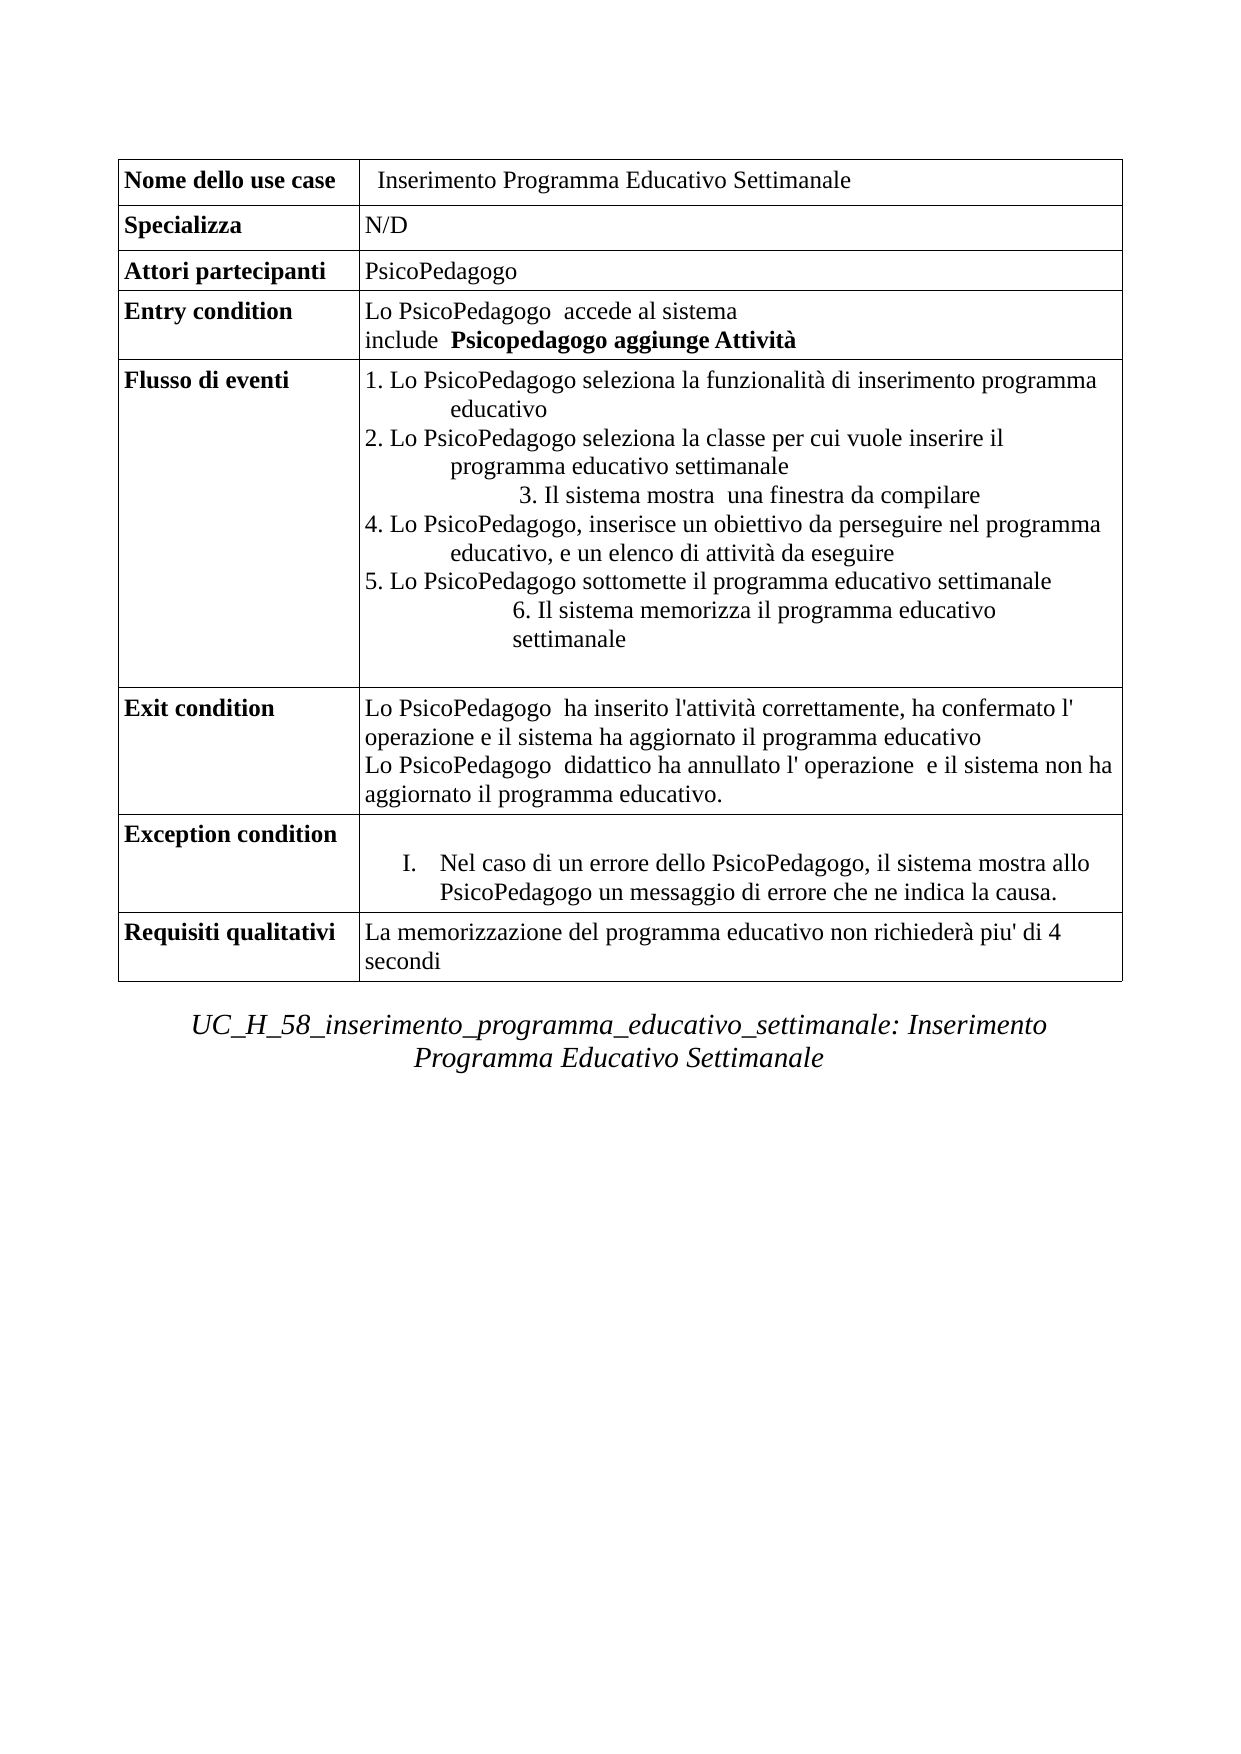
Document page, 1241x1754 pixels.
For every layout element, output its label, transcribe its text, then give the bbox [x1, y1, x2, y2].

table_cell PsicoPedagogo [360, 251, 1122, 290]
table_cell Specializza [119, 206, 359, 250]
table_cell Flusso di eventi [119, 360, 359, 687]
text UC_H_58_inserimento_programma_educativo_settimanale: Inserimento Programma Educativo Settimanale [118, 1007, 1122, 1074]
table_header Inserimento Programma Educativo Settimanale [360, 160, 1122, 205]
table_cell Lo PsicoPedagogo accede al sistema include Psicopedagogo aggiunge Attività [360, 291, 1122, 359]
table_cell Lo PsicoPedagogo seleziona la funzionalità di inserimento programma educativo Lo PsicoPedagogo seleziona la classe per cui vuole inserire il programma educativo settimanale Il sistema mostra una finestra da compilare Lo PsicoPedagogo, inserisce un obiettivo da perseguire nel programma educativo, e un elenco di attività da eseguire Lo PsicoPedagogo sottomette il programma educativo settimanale Il sistema memorizza il programma educativo settimanale [360, 360, 1122, 687]
table_cell Exception condition [119, 815, 359, 912]
table_cell La memorizzazione del programma educativo non richiederà piu' di 4 secondi [360, 913, 1122, 981]
table_cell Requisiti qualitativi [119, 913, 359, 981]
table_cell Lo PsicoPedagogo ha inserito l'attività correttamente, ha confermato l' operazione e il sistema ha aggiornato il programma educativo Lo PsicoPedagogo didattico ha annullato l' operazione e il sistema non ha aggiornato il programma educativo. [360, 688, 1122, 814]
table_cell Exit condition [119, 688, 359, 814]
table_cell Nel caso di un errore dello PsicoPedagogo, il sistema mostra allo PsicoPedagogo un messaggio di errore che ne indica la causa. [360, 815, 1122, 912]
table_cell N/D [360, 206, 1122, 250]
table_header Nome dello use case [119, 160, 359, 205]
table_cell Entry condition [119, 291, 359, 359]
table_cell Attori partecipanti [119, 251, 359, 290]
